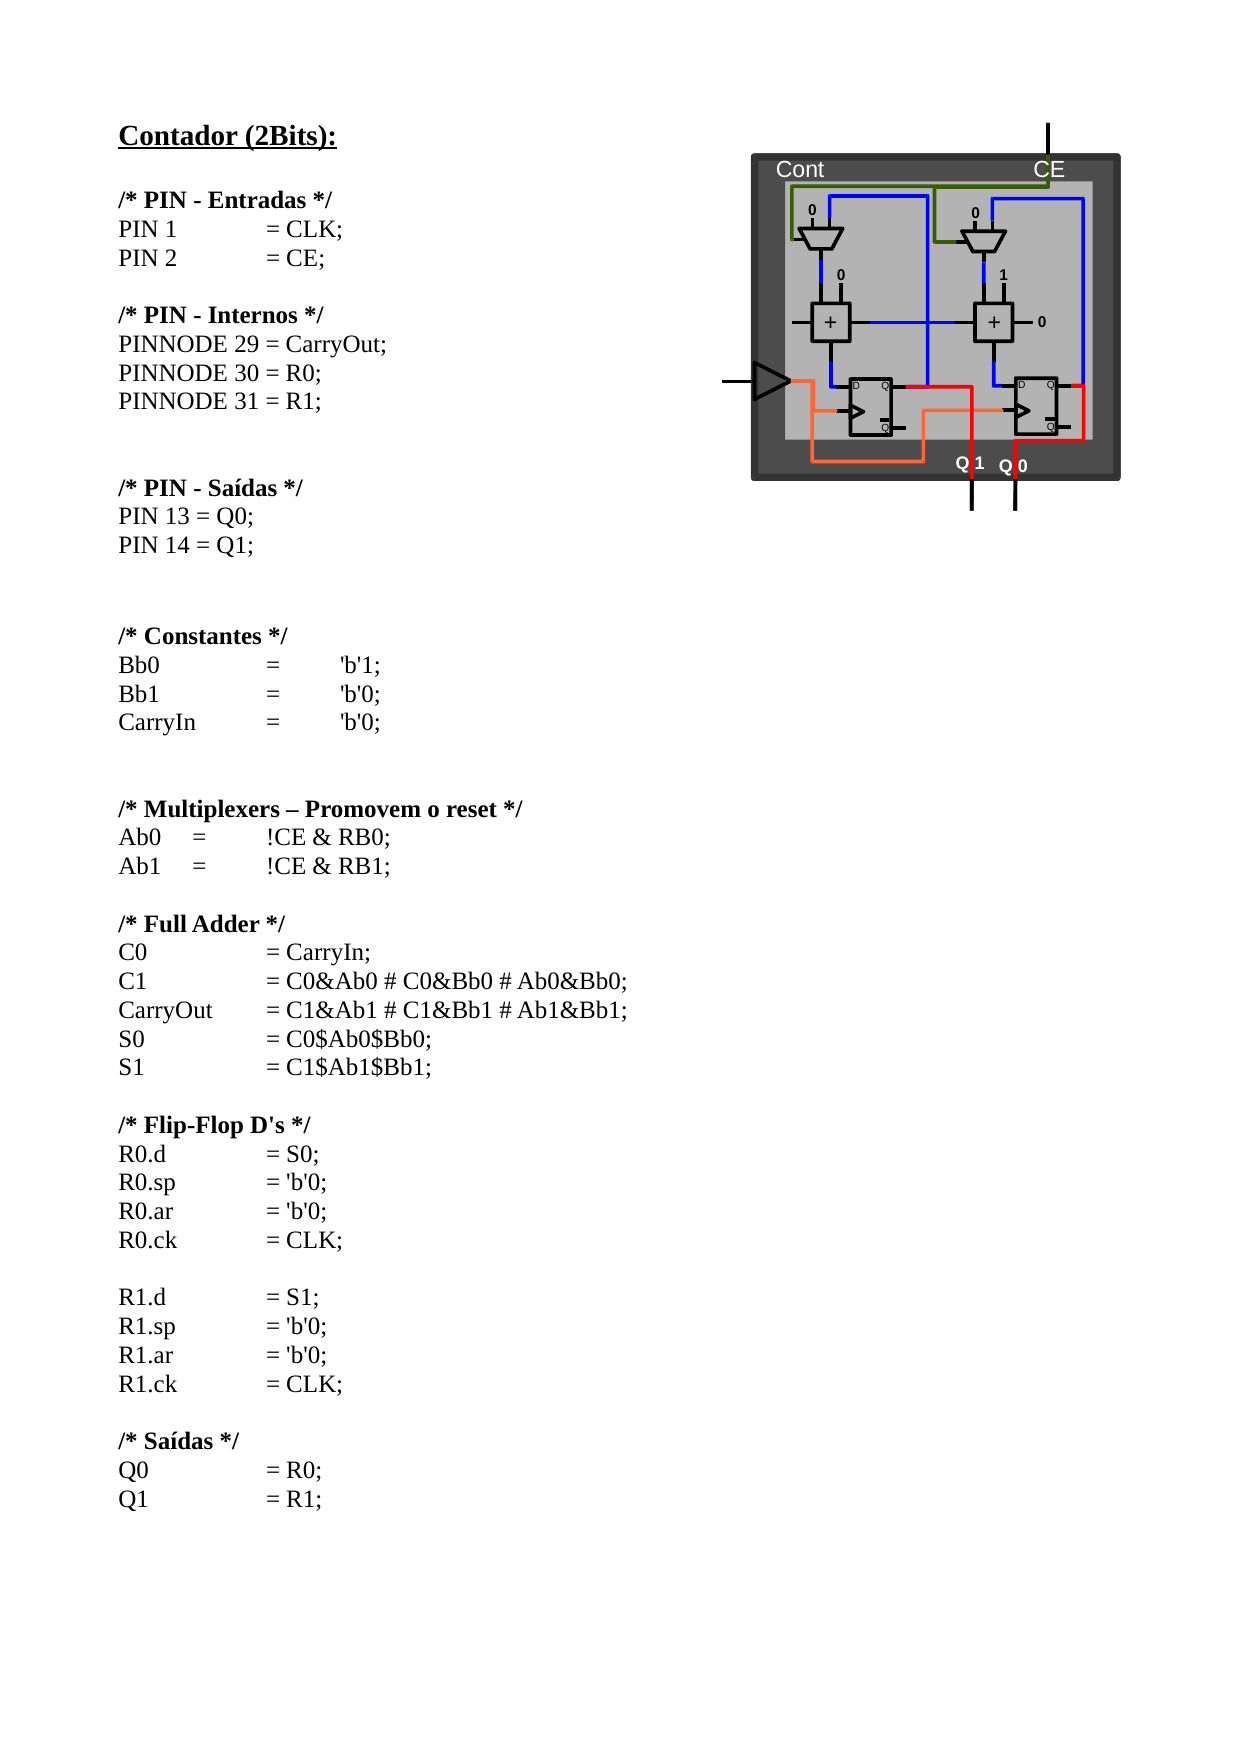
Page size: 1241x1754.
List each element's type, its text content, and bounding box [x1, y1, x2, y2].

text Ab1 = !CE & RB1; [118, 851, 1122, 880]
text S1 = C1$Ab1$Bb1; [118, 1052, 1122, 1081]
text Contador (2Bits): [118, 118, 1122, 152]
text R0.sp = 'b'0; [118, 1167, 1122, 1196]
text C0 = CarryIn; [118, 937, 1122, 966]
text R0.d = S0; [118, 1139, 1122, 1167]
text Bb1 = 'b'0; [118, 679, 1122, 707]
text R1.sp = 'b'0; [118, 1311, 1122, 1340]
text Ab0 = !CE & RB0; [118, 822, 1122, 851]
text C1 = C0&Ab0 # C0&Bb0 # Ab0&Bb0; [118, 966, 1122, 995]
text R1.d = S1; [118, 1282, 1122, 1311]
text R0.ar = 'b'0; [118, 1196, 1122, 1225]
text Bb0 = 'b'1; [118, 650, 1122, 679]
text R1.ar = 'b'0; [118, 1340, 1122, 1369]
text R1.ck = CLK; [118, 1369, 1122, 1397]
text PIN 2 = CE; [118, 243, 750, 271]
text /* PIN - Saídas */ [118, 473, 969, 501]
text [1018, 473, 1122, 501]
text Q0 = R0; [118, 1455, 1122, 1484]
text CarryIn = 'b'0; [118, 707, 1122, 736]
text /* Constantes */ [118, 621, 1122, 650]
text /* PIN - Entradas */ [118, 185, 750, 214]
text CarryOut = C1&Ab1 # C1&Bb1 # Ab1&Bb1; [118, 995, 1122, 1024]
text /* Full Adder */ [118, 909, 1122, 937]
text PINNODE 29 = CarryOut; [118, 329, 750, 358]
text PINNODE 30 = R0; [118, 358, 750, 386]
text PIN 1 = CLK; [118, 214, 750, 243]
text /* Saídas */ [118, 1426, 1122, 1455]
text PIN 14 = Q1; [118, 530, 1122, 559]
text Q1 = R1; [118, 1484, 1122, 1512]
text PIN 13 = Q0; [118, 501, 1122, 530]
text /* Flip-Flop D's */ [118, 1110, 1122, 1139]
text S0 = C0$Ab0$Bb0; [118, 1024, 1122, 1052]
text R0.ck = CLK; [118, 1225, 1122, 1254]
text PINNODE 31 = R1; [118, 386, 750, 415]
text [974, 481, 1013, 501]
text /* Multiplexers – Promovem o reset */ [118, 794, 1122, 822]
text /* PIN - Internos */ [118, 300, 750, 329]
